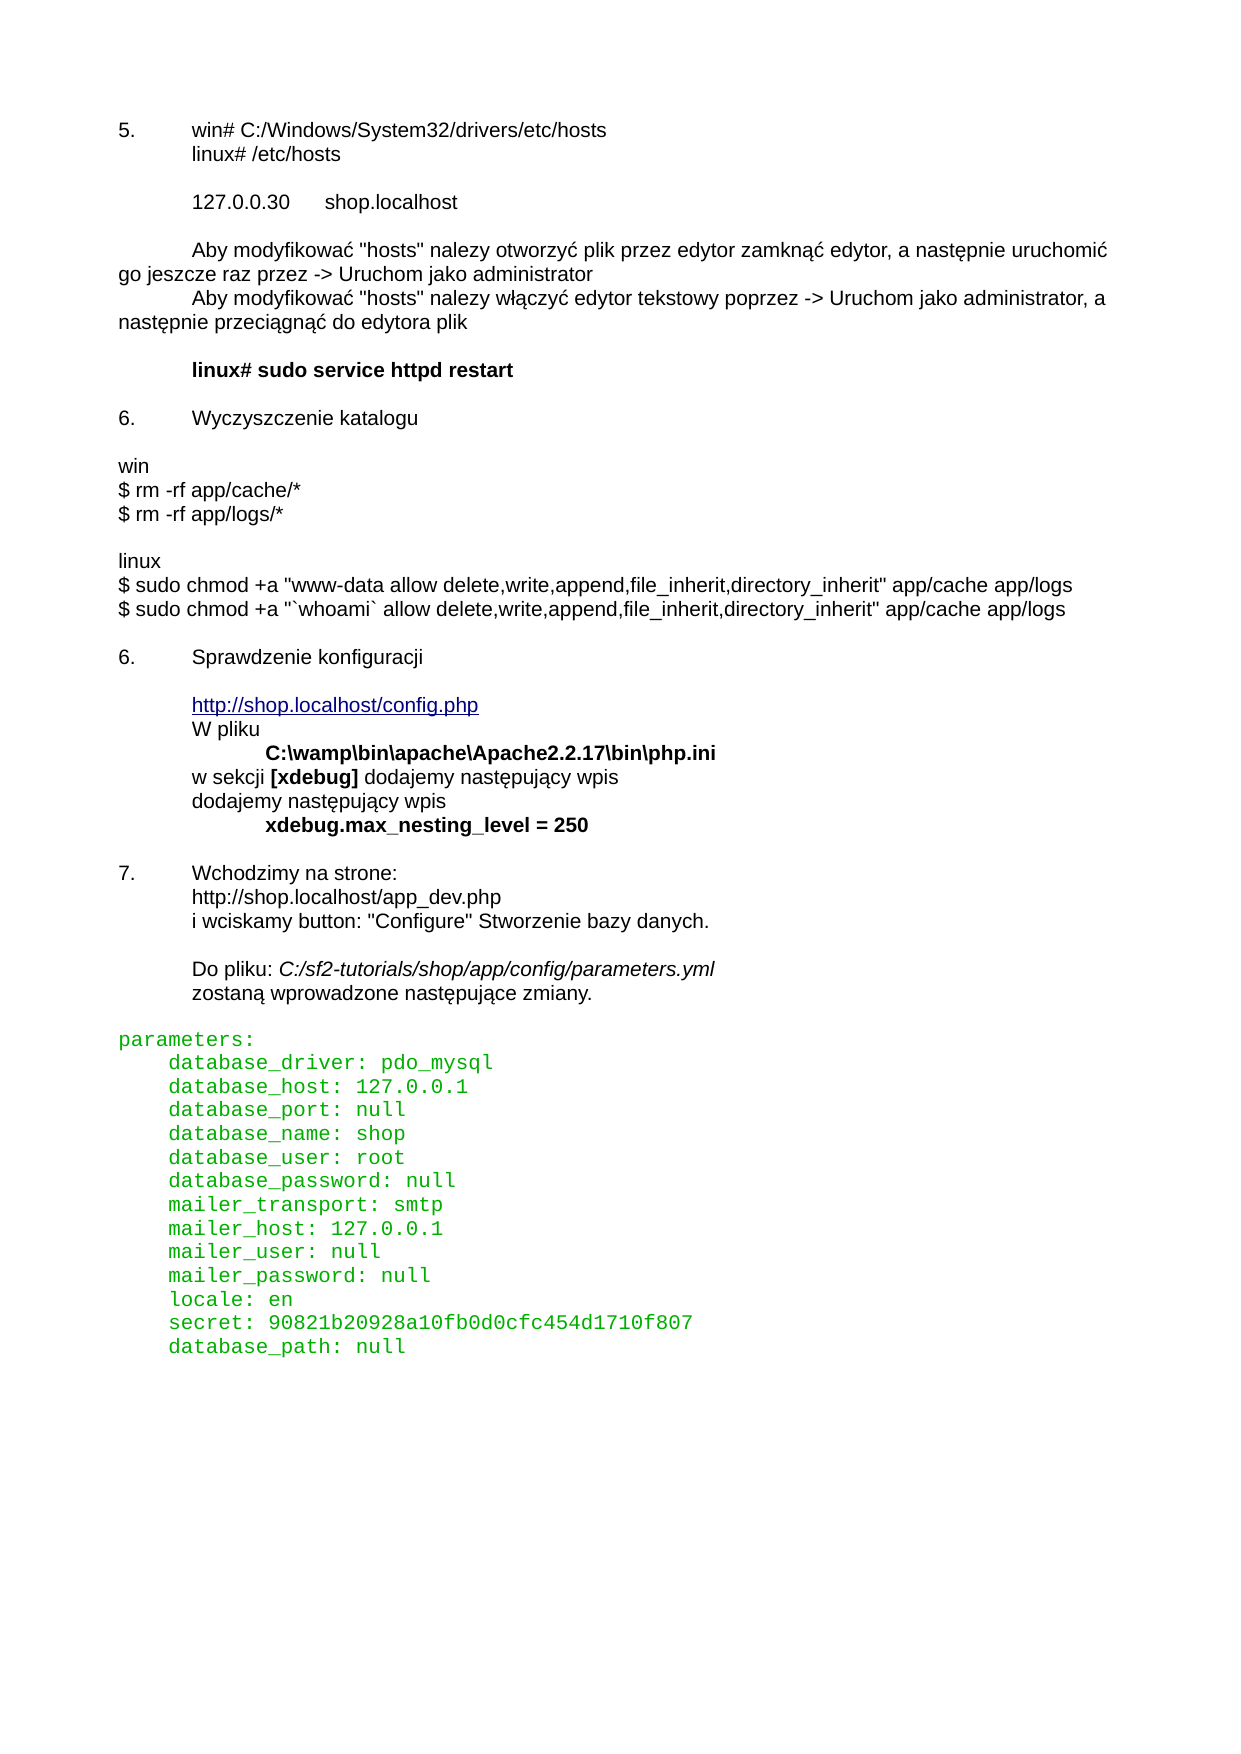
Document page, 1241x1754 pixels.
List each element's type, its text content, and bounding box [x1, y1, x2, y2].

text http://shop.localhost/config.php [118, 693, 1122, 717]
text Aby modyfikować "hosts" nalezy otworzyć plik przez edytor zamknąć edytor, a następnie uruchomić go jeszcze raz przez -> Uruchom jako administrator [118, 238, 1122, 286]
text 6. Sprawdzenie konfiguracji [118, 645, 1122, 669]
text $ rm -rf app/logs/* [118, 501, 1122, 525]
text $ rm -rf app/cache/* [118, 477, 1122, 501]
text zostaną wprowadzone następujące zmiany. [118, 981, 1122, 1004]
text linux [118, 549, 1122, 573]
text 7. Wchodzimy na strone: [118, 861, 1122, 885]
text linux# /etc/hosts [118, 142, 1122, 166]
text http://shop.localhost/app_dev.php [118, 885, 1122, 909]
text C:\wamp\bin\apache\Apache2.2.17\bin\php.ini [118, 741, 1122, 765]
text $ sudo chmod +a "`whoami` allow delete,write,append,file_inherit,directory_inherit" app/cache app/logs [118, 597, 1122, 621]
text i wciskamy button: "Configure" Stworzenie bazy danych. [118, 909, 1122, 933]
text Do pliku: C:/sf2-tutorials/shop/app/config/parameters.yml [118, 957, 1122, 981]
text dodajemy następujący wpis [118, 789, 1122, 813]
text parameters: database_driver: pdo_mysql database_host: 127.0.0.1 database_port: null database_name: shop database_user: root database_password: null mailer_transport: smtp mailer_host: 127.0.0.1 mailer_user: null mailer_password: null locale: en secret: 90821b20928a10fb0d0cfc454d1710f807 database_path: null [118, 1028, 1122, 1359]
text 127.0.0.30 shop.localhost [118, 190, 1122, 214]
text Aby modyfikować "hosts" nalezy włączyć edytor tekstowy poprzez -> Uruchom jako administrator, a następnie przeciągnąć do edytora plik [118, 286, 1122, 334]
text w sekcji [xdebug] dodajemy następujący wpis [118, 765, 1122, 789]
text 6. Wyczyszczenie katalogu [118, 406, 1122, 429]
text linux# sudo service httpd restart [118, 358, 1122, 382]
text xdebug.max_nesting_level = 250 [118, 813, 1122, 837]
text 5. win# C:/Windows/System32/drivers/etc/hosts [118, 118, 1122, 142]
text W pliku [118, 717, 1122, 741]
text win [118, 453, 1122, 477]
text $ sudo chmod +a "www-data allow delete,write,append,file_inherit,directory_inherit" app/cache app/logs [118, 573, 1122, 597]
